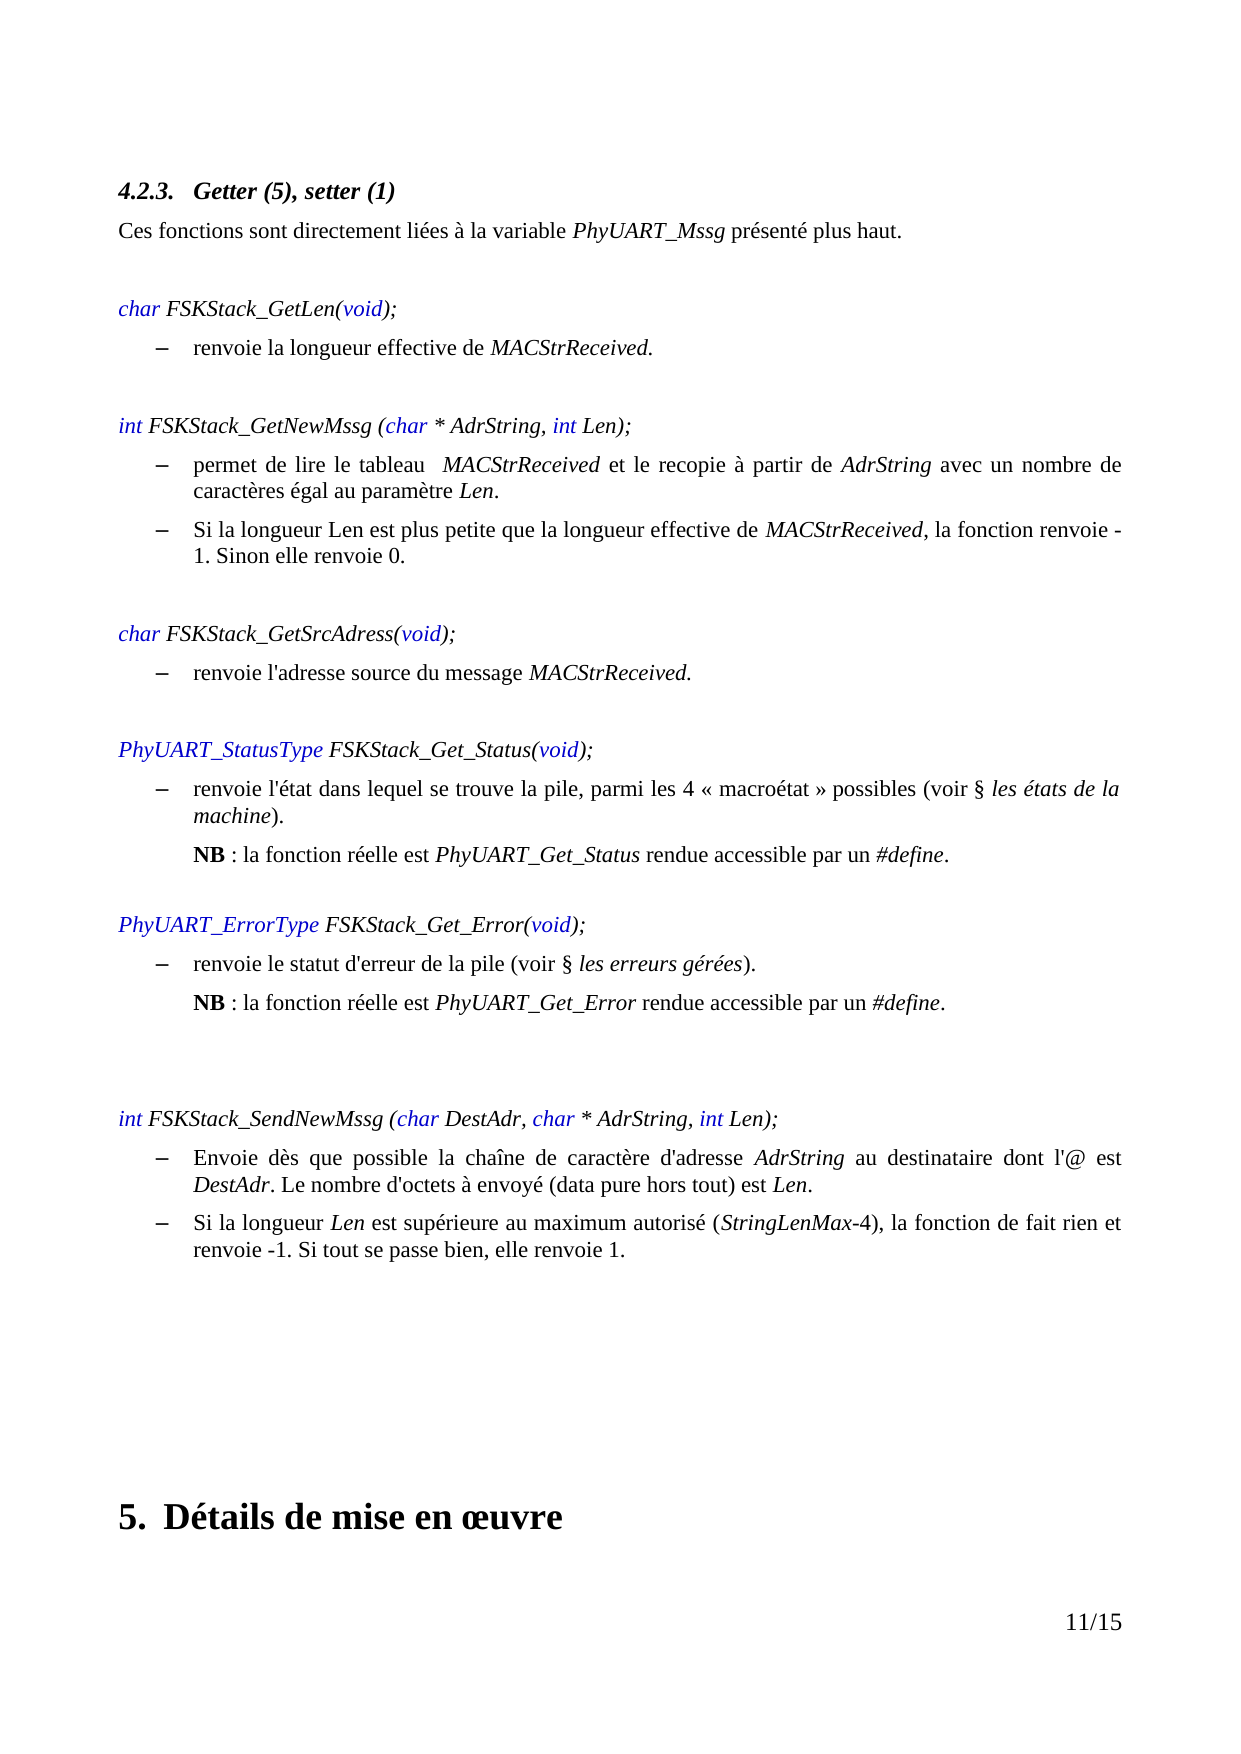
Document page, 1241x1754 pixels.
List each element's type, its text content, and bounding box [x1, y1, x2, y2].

list renvoie l'adresse source du message MACStrReceived. [156, 659, 1122, 685]
text int FSKStack_GetNewMssg (char * AdrString, int Len); [118, 412, 1122, 438]
text char FSKStack_GetLen(void); [118, 295, 1122, 322]
subtitle Détails de mise en œuvre [118, 1494, 1122, 1538]
list permet de lire le tableau MACStrReceived et le recopie à partir de AdrString avec un nombre de caractères égal au paramètre Len. [156, 451, 1122, 503]
text int FSKStack_SendNewMssg (char DestAdr, char * AdrString, int Len); [118, 1105, 1122, 1132]
list Si la longueur Len est supérieure au maximum autorisé (StringLenMax-4), la fonction de fait rien et renvoie -1. Si tout se passe bien, elle renvoie 1. [156, 1209, 1122, 1262]
list Envoie dès que possible la chaîne de caractère d'adresse AdrString au destinataire dont l'@ est DestAdr. Le nombre d'octets à envoyé (data pure hors tout) est Len. [156, 1144, 1122, 1197]
text PhyUART_ErrorType FSKStack_Get_Error(void); [118, 911, 1122, 937]
text char FSKStack_GetSrcAdress(void); [118, 620, 1122, 646]
text Ces fonctions sont directement liées à la variable PhyUART_Mssg présenté plus haut. [118, 218, 1122, 244]
list Si la longueur Len est plus petite que la longueur effective de MACStrReceived, la fonction renvoie -1. Sinon elle renvoie 0. [156, 516, 1122, 569]
list renvoie le statut d'erreur de la pile (voir § les erreurs gérées). [156, 950, 1122, 976]
list NB : la fonction réelle est PhyUART_Get_Status rendue accessible par un #define. [156, 841, 1122, 867]
list renvoie la longueur effective de MACStrReceived. [156, 334, 1122, 361]
subtitle Getter (5), setter (1) [118, 176, 1122, 205]
list NB : la fonction réelle est PhyUART_Get_Error rendue accessible par un #define. [156, 989, 1122, 1015]
text PhyUART_StatusType FSKStack_Get_Status(void); [118, 737, 1122, 763]
list renvoie l'état dans lequel se trouve la pile, parmi les 4 « macroétat » possibles (voir § les états de la machine). [156, 775, 1122, 828]
